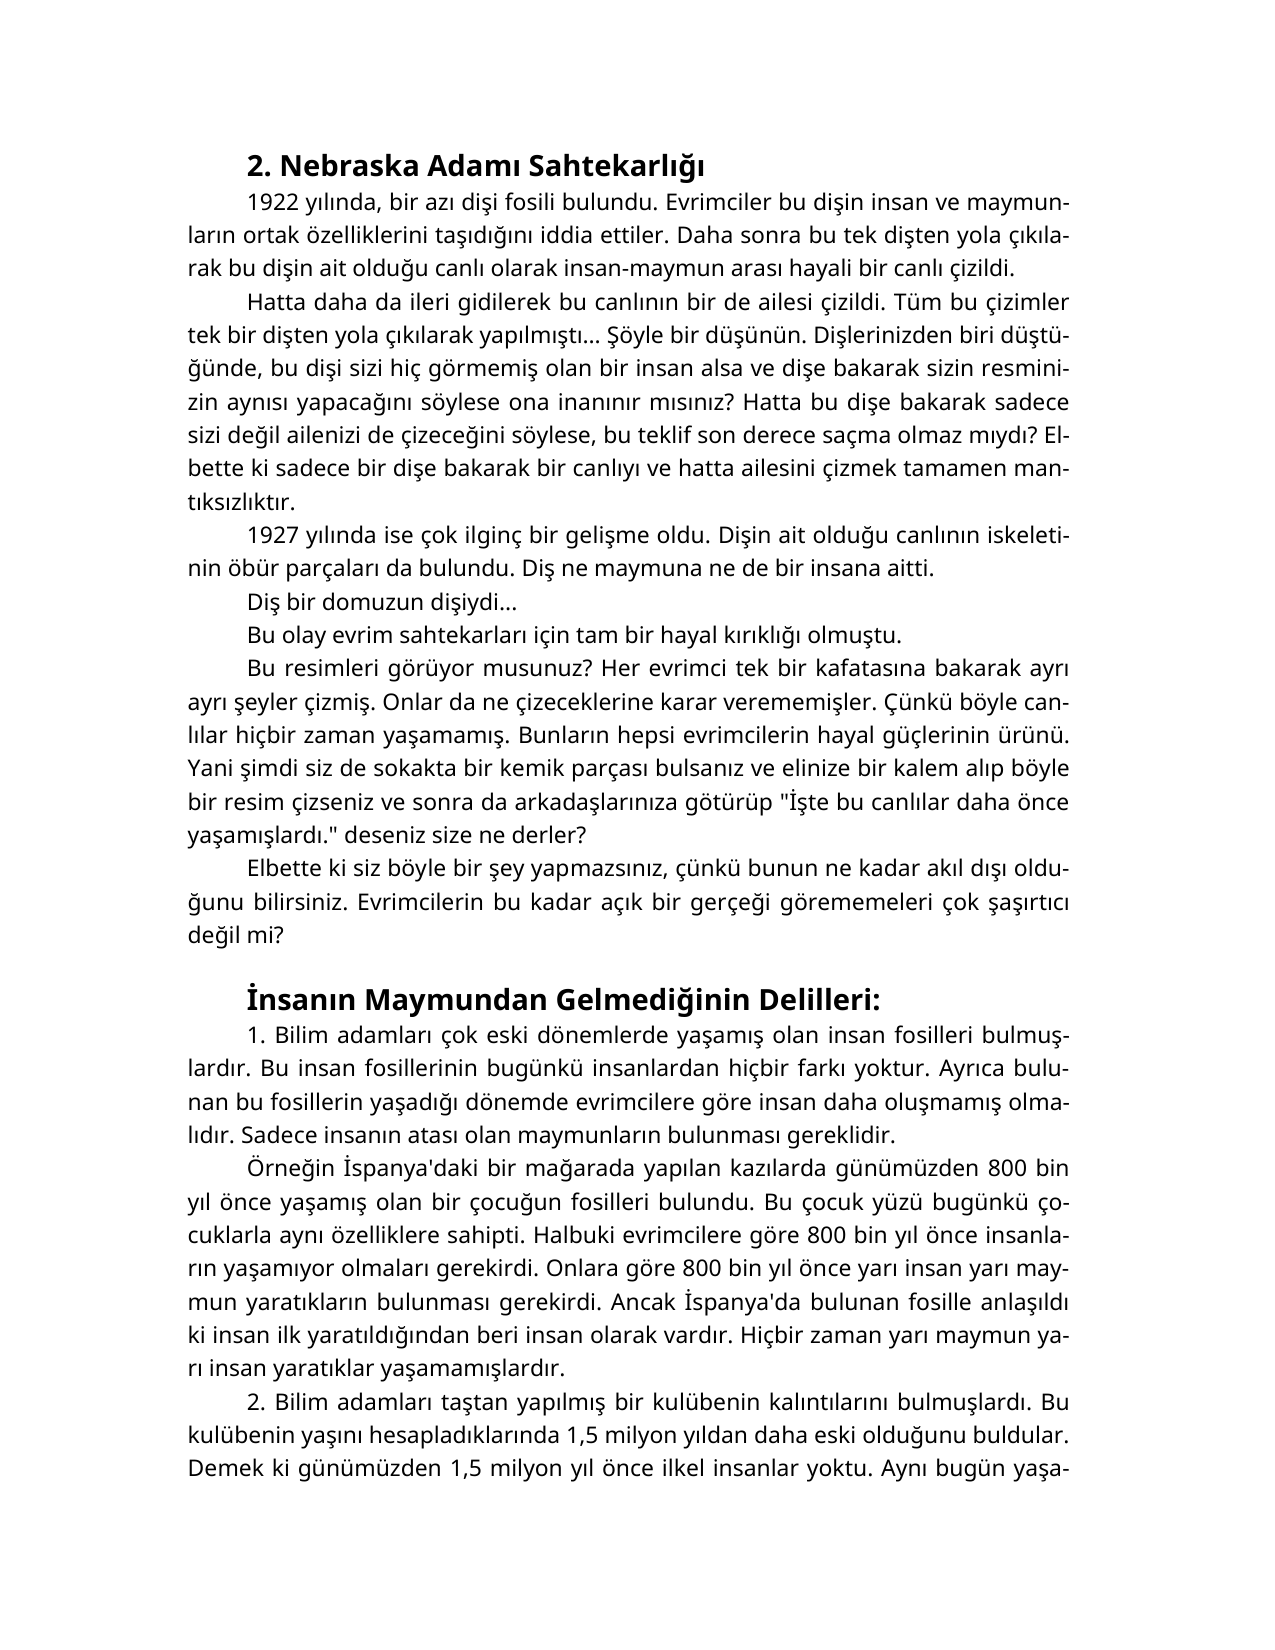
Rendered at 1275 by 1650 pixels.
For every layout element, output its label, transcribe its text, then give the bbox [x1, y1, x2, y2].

text 2. Bi­lim adam­la­rı taş­tan ya­pıl­mış bir ku­lü­be­nin ka­lın­tı­la­rı­nı bul­muş­lar­dı. Bu ku­lü­be­nin ya­şı­nı he­sap­la­dık­la­rın­da 1,5 mil­yon yıl­dan da­ha es­ki ol­du­ğu­nu bul­du­lar. De­mek ki gü­nü­müz­den 1,5 mil­yon yıl ön­ce il­kel in­san­lar yok­tu. Ay­nı bu­gün ya­şa­ [187, 1383, 1070, 1483]
text Bu re­sim­le­ri gö­rü­yor mu­su­nuz? Her ev­rim­ci tek bir ka­fa­ta­sı­na ba­ka­rak ay­rı ay­rı şey­ler çiz­miş. On­lar da ne çi­ze­cek­le­ri­ne ka­rar ve­re­me­miş­ler. Çün­kü böy­le can­lı­lar hiç­bir za­man ya­şa­ma­mış. Bun­la­rın hep­si ev­rim­ci­le­rin ha­yal güç­le­ri­nin ürü­nü. Ya­ni şim­di siz de so­kak­ta bir ke­mik par­ça­sı bul­sa­nız ve eli­ni­ze bir ka­lem alıp böy­le bir re­sim çiz­se­niz ve son­ra da ar­ka­daş­la­rı­nı­za gö­tü­rüp "İş­te bu can­lı­lar da­ha ön­ce ya­şa­mış­lar­dı." de­se­niz si­ze ne der­ler? [187, 650, 1070, 850]
text El­bet­te ki siz böy­le bir şey yap­maz­sı­nız, çün­kü bu­nun ne ka­dar akıl dı­şı ol­du­ğu­nu bi­lir­si­niz. Ev­rim­ci­le­rin bu ka­dar açık bir ger­çe­ği gö­re­me­me­le­ri çok şa­şır­tı­cı de­ğil mi? [187, 850, 1070, 950]
text Diş bir do­mu­zun di­şiy­di... [187, 583, 1070, 617]
text 1. Bi­lim adam­la­rı çok es­ki dö­nem­ler­de ya­şa­mış olan in­san fo­sil­le­ri bul­muş­lar­dır. Bu in­san fo­sil­le­ri­nin bu­gün­kü in­san­lar­dan hiç­bir far­kı yok­tur. Ay­rı­ca bu­lu­nan bu fo­sil­le­rin ya­şa­dı­ğı dö­nem­de ev­rim­ci­le­re gö­re in­san da­ha oluş­ma­mış ol­ma­lı­dır. Sa­de­ce in­sa­nın ata­sı olan may­mun­la­rın bu­lun­ma­sı ge­rek­li­dir. [187, 1017, 1070, 1150]
text Bu olay ev­rim sah­te­kar­la­rı için tam bir ha­yal kı­rık­lı­ğı ol­muş­tu. [187, 617, 1070, 650]
text 1927 yı­lın­da ise çok il­ginç bir ge­liş­me ol­du. Di­şin ait ol­du­ğu can­lı­nın is­ke­le­ti­nin öbür par­ça­la­rı da bu­lun­du. Diş ne may­mu­na ne de bir in­sa­na ait­ti. [187, 517, 1070, 583]
text İn­sa­nın May­mun­dan Gel­me­di­ği­nin De­lil­le­ri: [187, 983, 1070, 1017]
text 1922 yı­lın­da, bir azı di­şi fo­si­li bu­lun­du. Ev­rim­ci­ler bu di­şin in­san ve may­mun­la­rın or­tak özel­lik­le­ri­ni ta­şı­dı­ğı­nı id­di­a et­ti­ler. Da­ha son­ra bu tek diş­ten yo­la çı­kı­la­rak bu di­şin ait ol­du­ğu can­lı ola­rak in­san-may­mun ara­sı ha­ya­li bir can­lı çi­zil­di. [187, 183, 1070, 283]
text Hat­ta da­ha da ile­ri gi­di­le­rek bu can­lı­nın bir de ai­le­si çi­zil­di. Tüm bu çi­zim­ler tek bir diş­ten yo­la çı­kı­la­rak ya­pıl­mış­tı… Şöy­le bir dü­şü­nün. Diş­le­ri­niz­den bi­ri düş­tü­ğün­de, bu di­şi si­zi hiç gör­me­miş olan bir in­san al­sa ve di­şe ba­ka­rak si­zin res­mi­ni­zin ay­nı­sı ya­pa­ca­ğı­nı söy­le­se ona ina­nı­nır mı­sı­nız? Hat­ta bu di­şe ba­ka­rak sa­de­ce si­zi de­ğil ai­le­ni­zi de çi­ze­ce­ği­ni söy­le­se, bu tek­lif son de­re­ce saç­ma ol­maz mıy­dı? El­bet­te ki sa­de­ce bir di­şe ba­ka­rak bir can­lı­yı ve hat­ta ai­le­si­ni çiz­mek ta­ma­men man­tık­sız­lık­tır. [187, 283, 1070, 517]
text Ör­ne­ğin İs­pan­ya'da­ki bir ma­ğa­ra­da ya­pı­lan ka­zı­lar­da gü­nü­müz­den 800 bin yıl ön­ce ya­şa­mış olan bir ço­cu­ğun fo­sil­le­ri bu­lun­du. Bu ço­cuk yü­zü bu­gün­kü ço­cuk­lar­la ay­nı özel­lik­le­re sa­hip­ti. Hal­bu­ki ev­rim­ci­le­re gö­re 800 bin yıl ön­ce in­san­la­rın ya­şa­mı­yor ol­ma­la­rı ge­re­kir­di. On­la­ra gö­re 800 bin yıl ön­ce ya­rı in­san ya­rı may­mun ya­ra­tık­la­rın bu­lun­ma­sı ge­re­kir­di. An­cak İs­pan­ya'da bu­lu­nan fo­sil­le an­la­şıl­dı ki in­san ilk ya­ra­tıl­dı­ğın­dan be­ri in­san ola­rak var­dır. Hiç­bir za­man ya­rı may­mun ya­rı in­san ya­ra­tık­lar ya­şa­ma­mış­lar­dır. [187, 1150, 1070, 1383]
text 2. Neb­ras­ka Ada­mı Sah­te­kar­lı­ğı [187, 150, 1070, 183]
